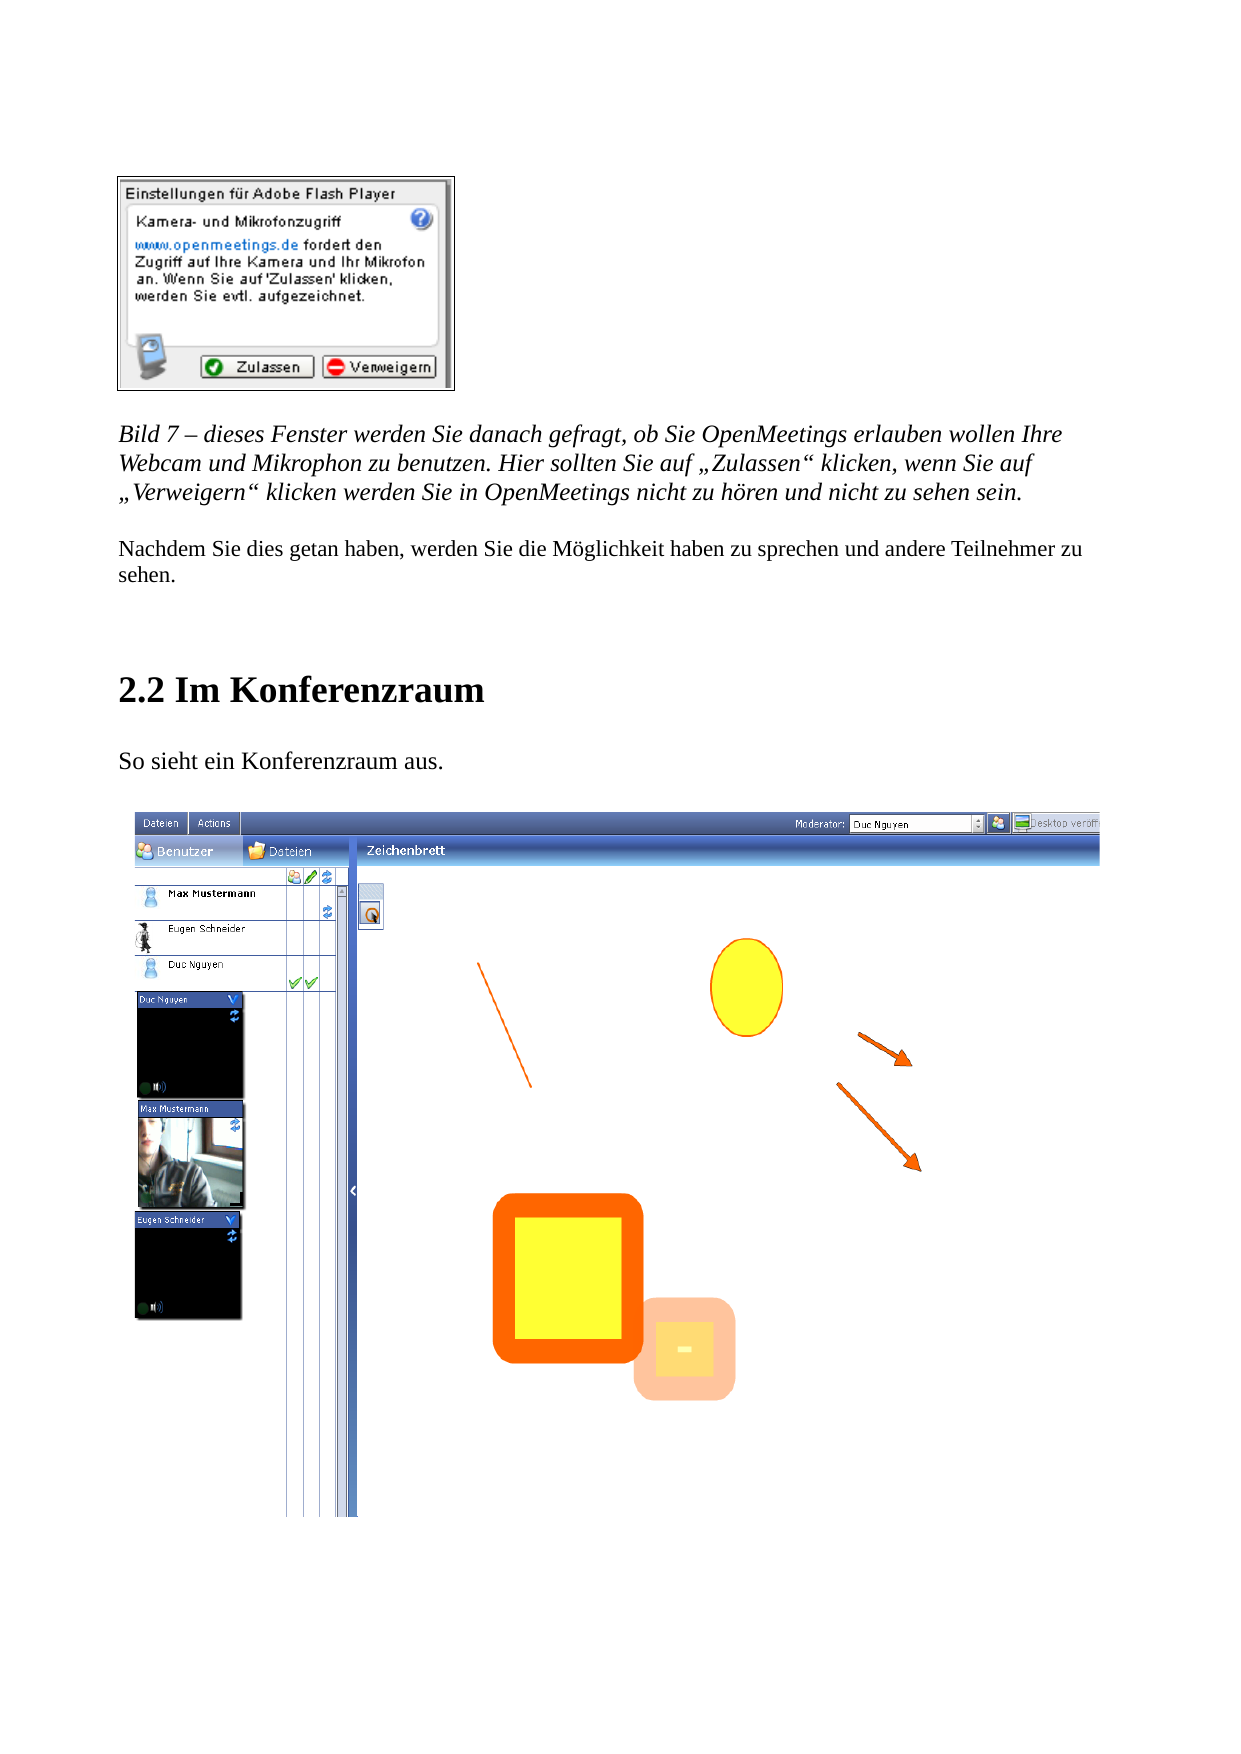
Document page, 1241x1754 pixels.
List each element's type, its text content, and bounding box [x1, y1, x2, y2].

text Nachdem Sie dies getan haben, werden Sie die Möglichkeit haben zu sprechen und andere Teilnehmer zu sehen. [118, 535, 1122, 587]
text So sieht ein Konferenzraum aus. [118, 746, 1122, 775]
subtitle 2.2 Im Konferenzraum [118, 668, 1122, 711]
text Bild 7 – dieses Fenster werden Sie danach gefragt, ob Sie OpenMeetings erlauben wollen Ihre Webcam und Mikrophon zu benutzen. Hier sollten Sie auf „Zulassen“ klicken, wenn Sie auf „Verweigern“ klicken werden Sie in OpenMeetings nicht zu hören und nicht zu sehen sein. [118, 419, 1122, 506]
